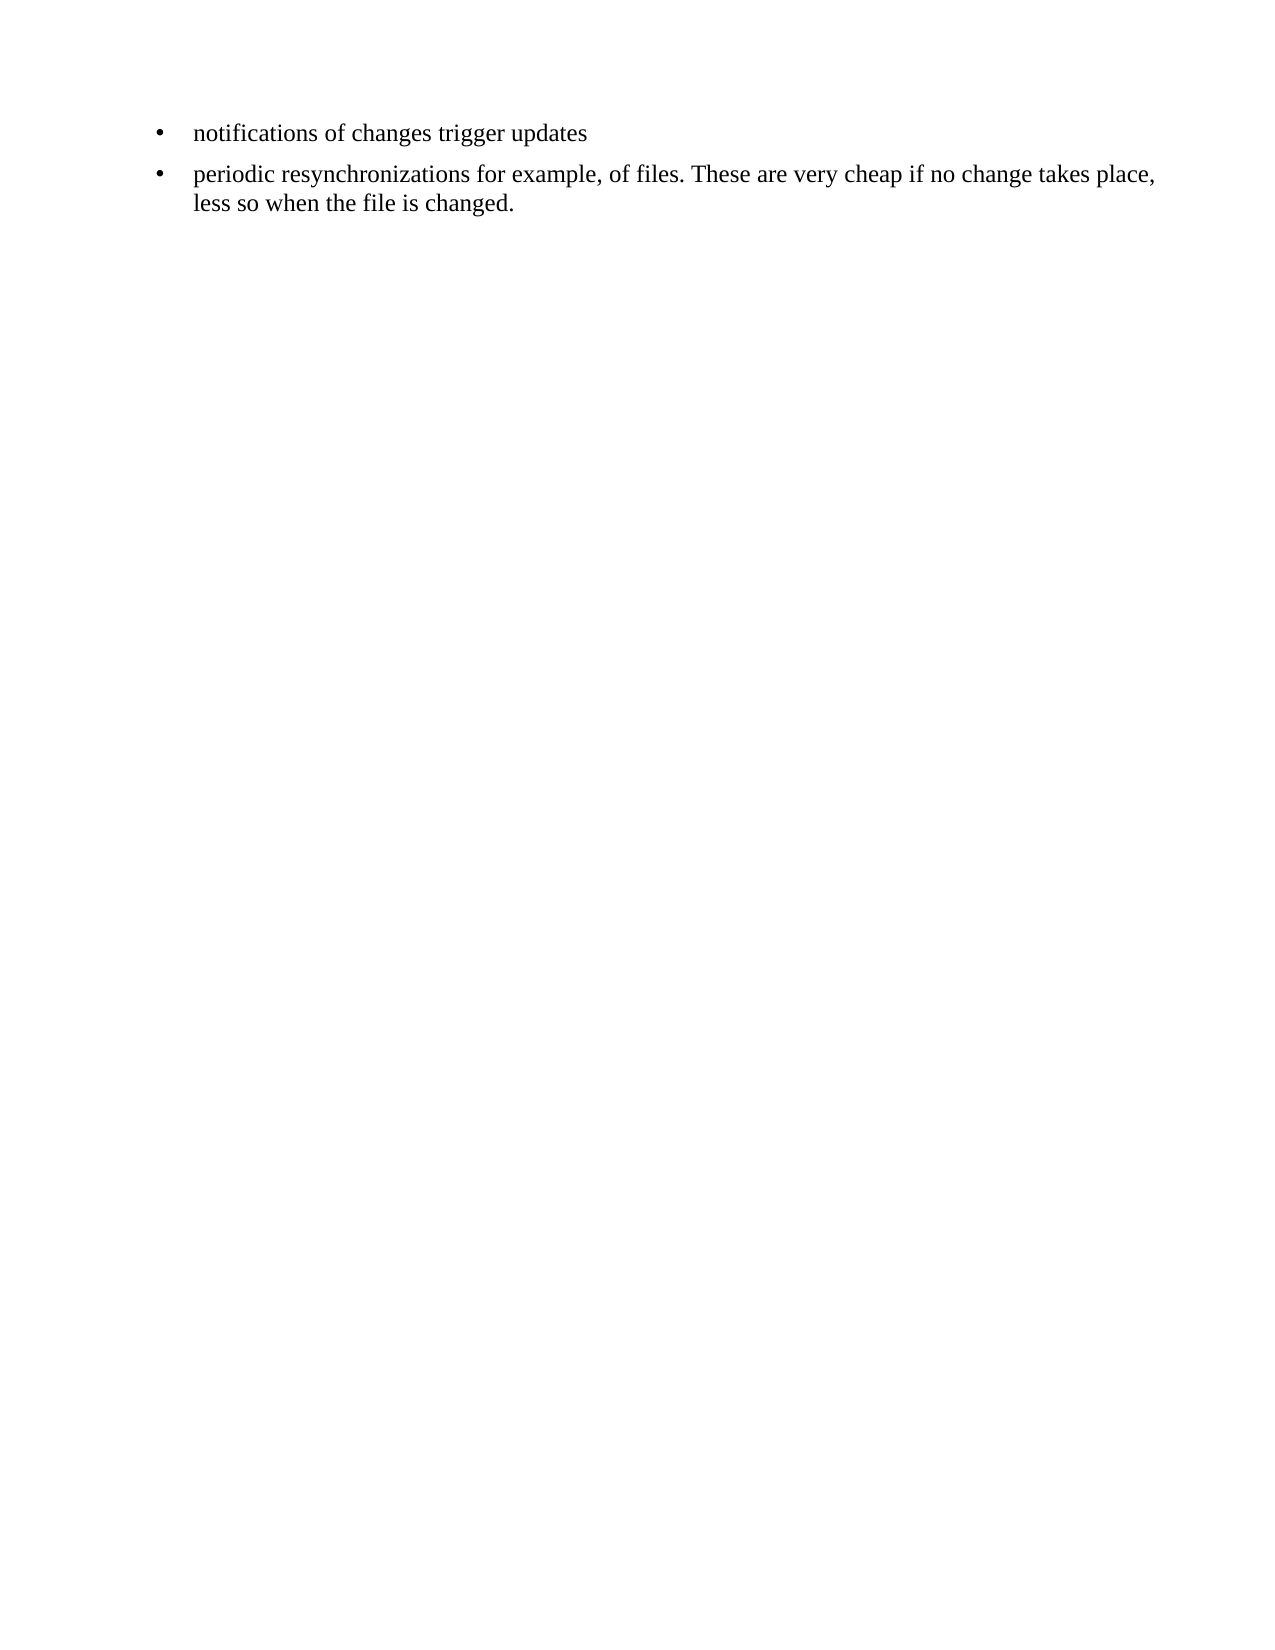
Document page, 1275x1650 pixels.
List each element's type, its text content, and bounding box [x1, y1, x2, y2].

list periodic resynchronizations for example, of files. These are very cheap if no change takes place, less so when the file is changed. [156, 159, 1157, 217]
list notifications of changes trigger updates [156, 118, 1157, 147]
